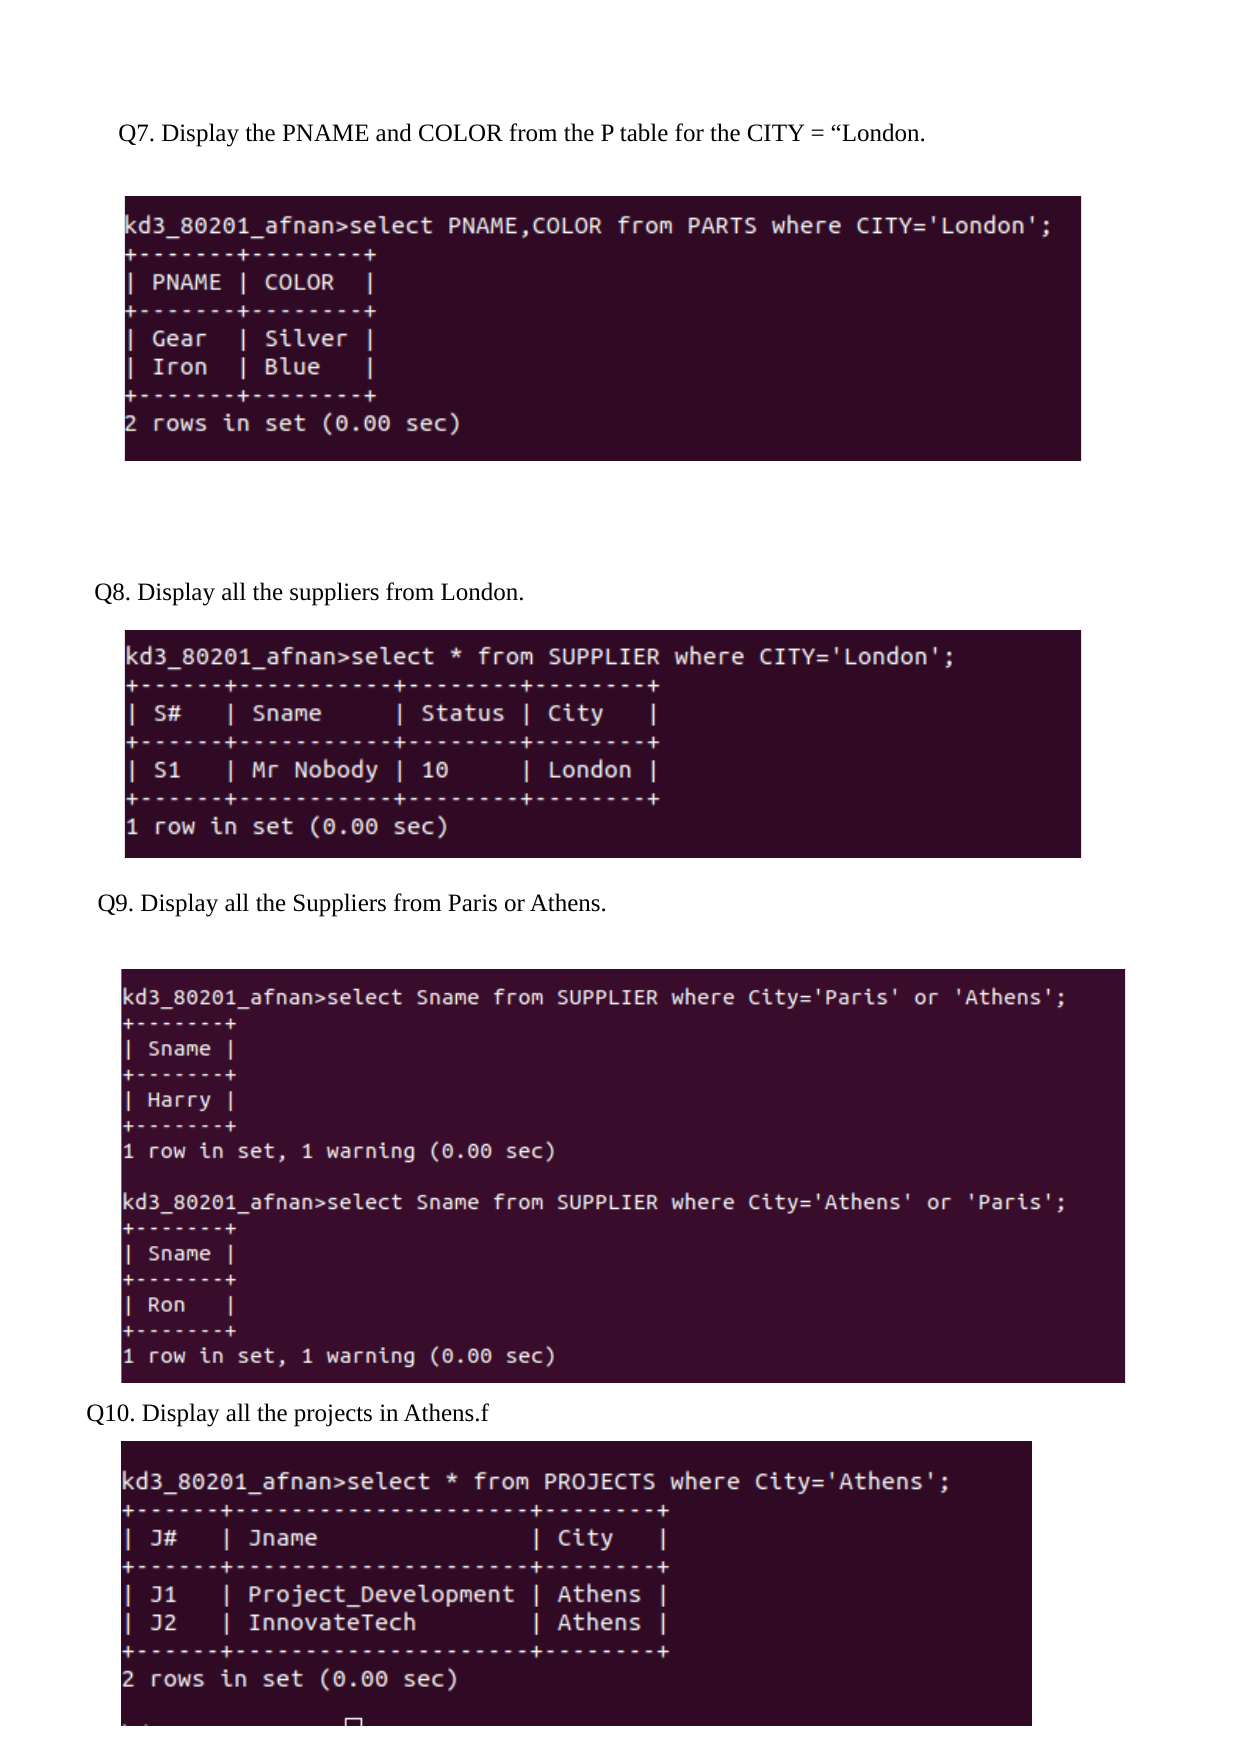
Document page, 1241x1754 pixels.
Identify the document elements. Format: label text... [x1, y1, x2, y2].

picture [121, 969, 1126, 1383]
picture [124, 196, 1082, 461]
picture [124, 630, 1082, 858]
picture [121, 1441, 1032, 1726]
text Q7. Display the PNAME and COLOR from the P table for the CITY = “London. [118, 118, 1122, 147]
